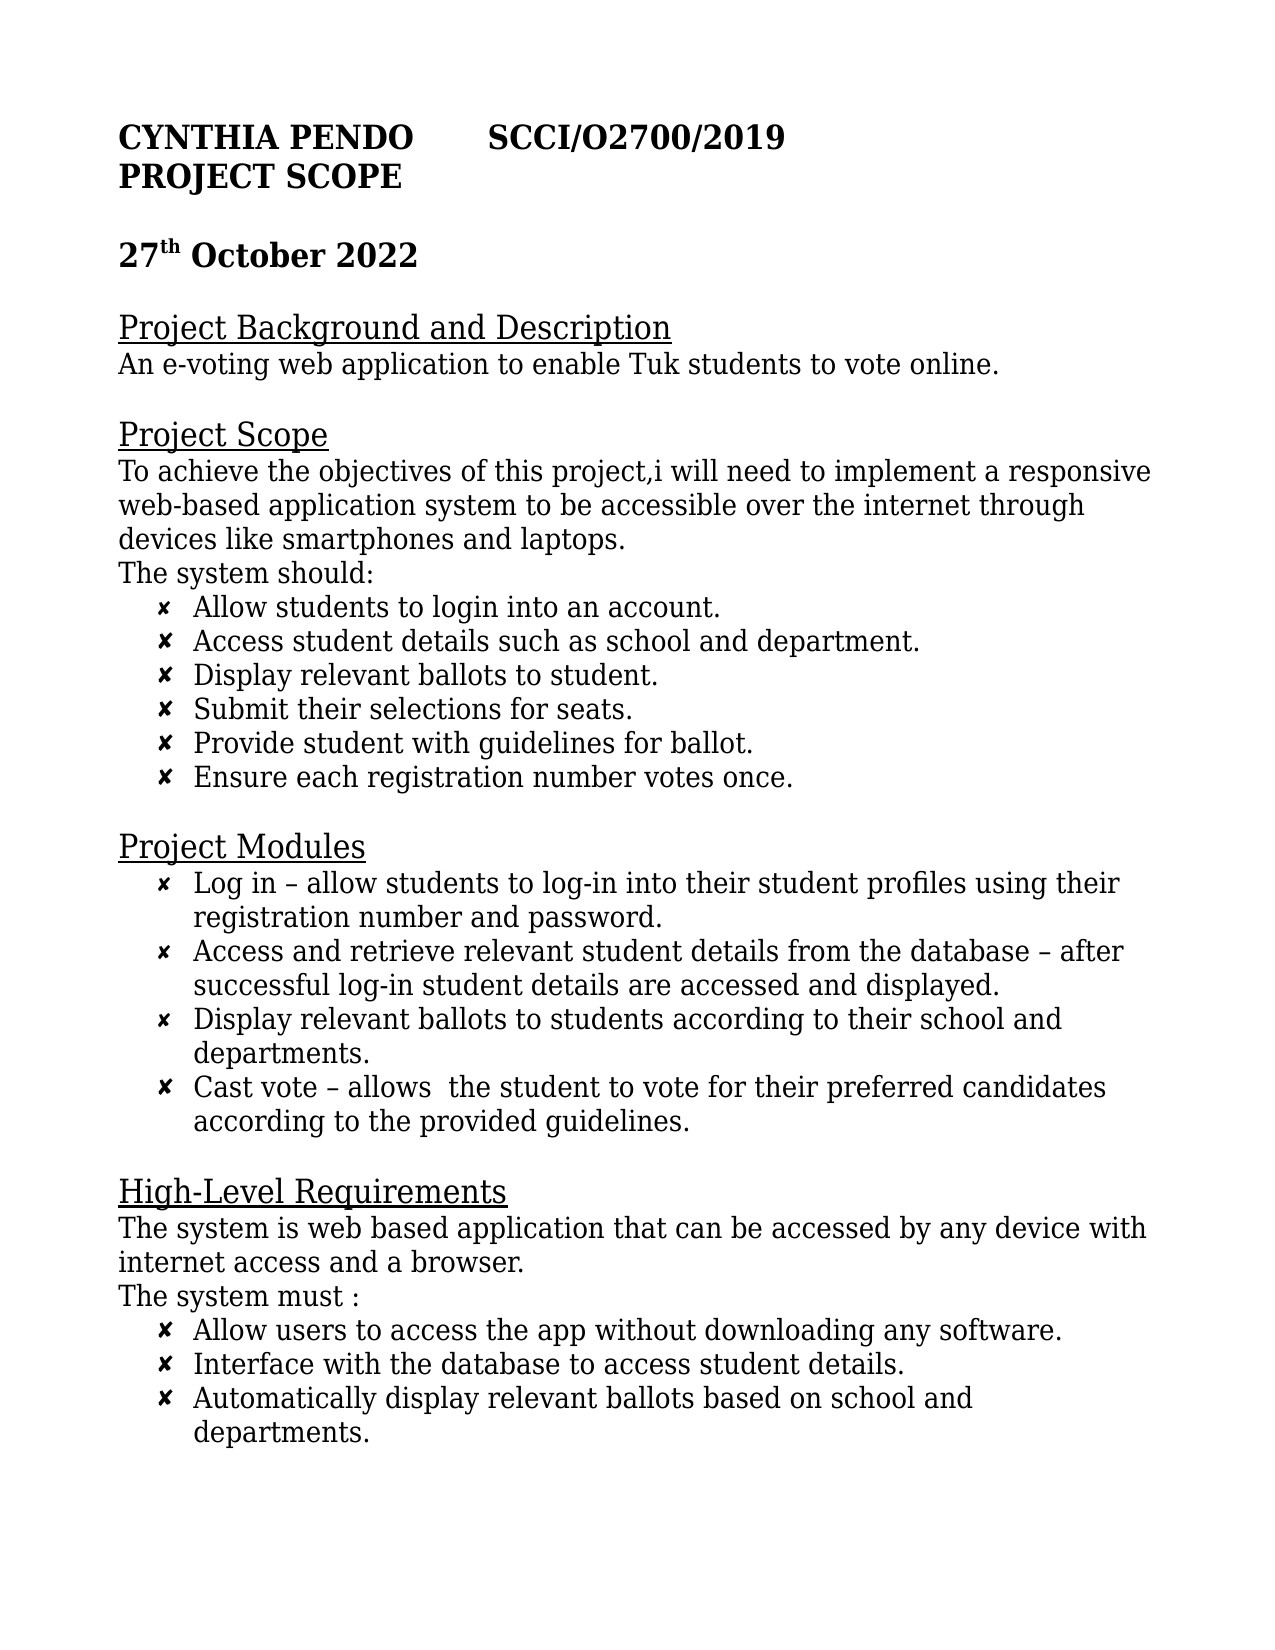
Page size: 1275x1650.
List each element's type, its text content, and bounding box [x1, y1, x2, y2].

text Project Scope [118, 416, 1157, 454]
list Allow students to login into an account. [156, 590, 1157, 624]
list Interface with the database to access student details. [156, 1347, 1157, 1381]
text CYNTHIA PENDO SCCI/O2700/2019 [118, 118, 1157, 157]
list Display relevant ballots to student. [156, 658, 1157, 692]
list Ensure each registration number votes once. [156, 760, 1157, 794]
text An e-voting web application to enable Tuk students to vote online. [118, 348, 1157, 382]
text The system is web based application that can be accessed by any device with internet access and a browser. [118, 1211, 1157, 1279]
list Access student details such as school and department. [156, 624, 1157, 658]
text To achieve the objectives of this project,i will need to implement a responsive web-based application system to be accessible over the internet through devices like smartphones and laptops. [118, 454, 1157, 556]
list Automatically display relevant ballots based on school and departments. [156, 1381, 1157, 1449]
list Access and retrieve relevant student details from the database – after successful log-in student details are accessed and displayed. [156, 935, 1157, 1003]
text Project Modules [118, 828, 1157, 867]
text High-Level Requirements [118, 1172, 1157, 1211]
list Display relevant ballots to students according to their school and departments. [156, 1003, 1157, 1071]
list Allow users to access the app without downloading any software. [156, 1313, 1157, 1347]
list Submit their selections for seats. [156, 692, 1157, 726]
text PROJECT SCOPE [118, 157, 1157, 196]
list Log in – allow students to log-in into their student profiles using their registration number and password. [156, 867, 1157, 935]
text Project Background and Description [118, 309, 1157, 348]
text The system must : [118, 1279, 1157, 1313]
list Provide student with guidelines for ballot. [156, 726, 1157, 760]
list Cast vote – allows the student to vote for their preferred candidates according to the provided guidelines. [156, 1071, 1157, 1138]
text 27th October 2022 [118, 236, 1157, 275]
text The system should: [118, 556, 1157, 590]
